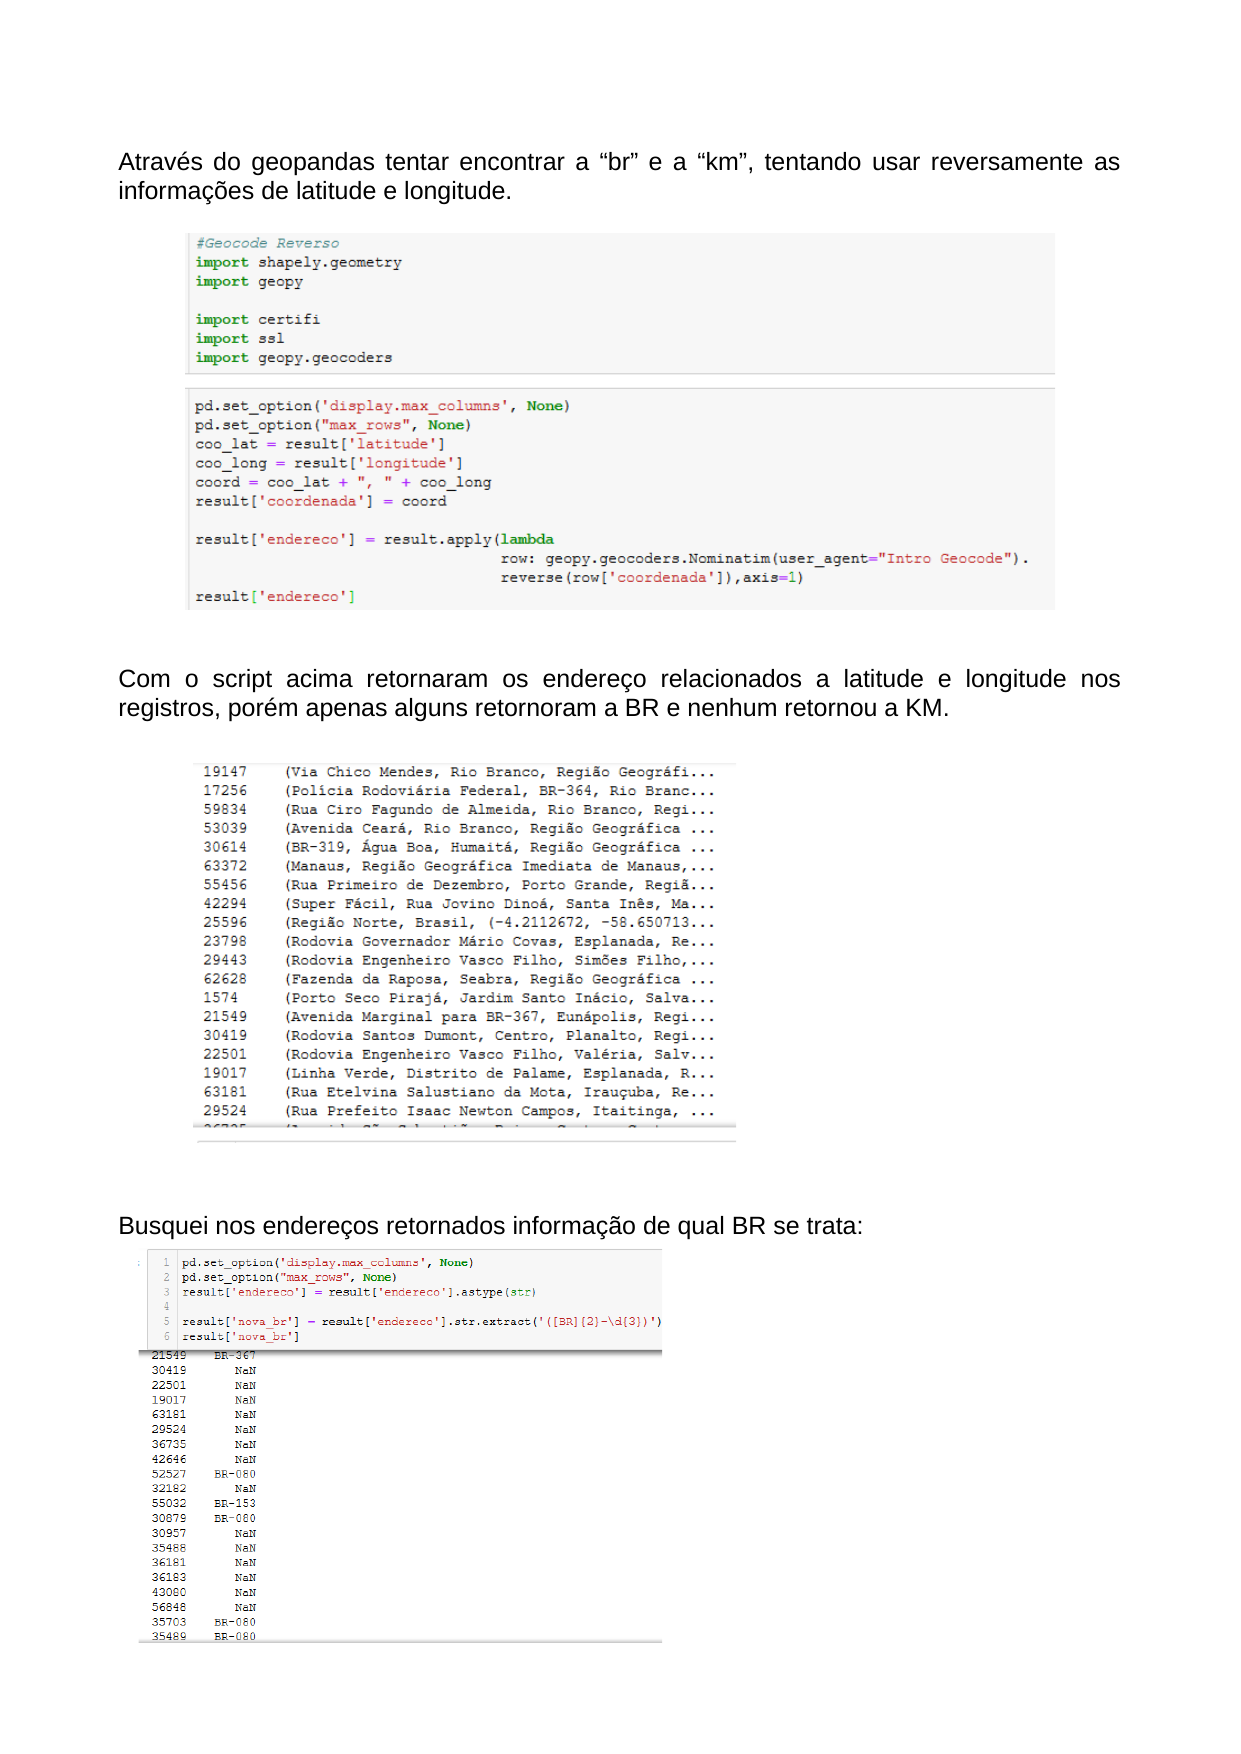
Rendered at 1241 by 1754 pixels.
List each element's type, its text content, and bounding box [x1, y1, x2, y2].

picture [193, 763, 737, 1143]
picture [138, 1248, 663, 1646]
picture [185, 233, 1055, 610]
text Com o script acima retornaram os endereço relacionados a latitude e longitude nos registros, porém apenas alguns retornoram a BR e nenhum retornou a KM. [118, 664, 1122, 722]
text Busquei nos endereços retornados informação de qual BR se trata: [118, 1211, 1122, 1239]
text Através do geopandas tentar encontrar a “br” e a “km”, tentando usar reversamente as informações de latitude e longitude. [118, 147, 1122, 204]
